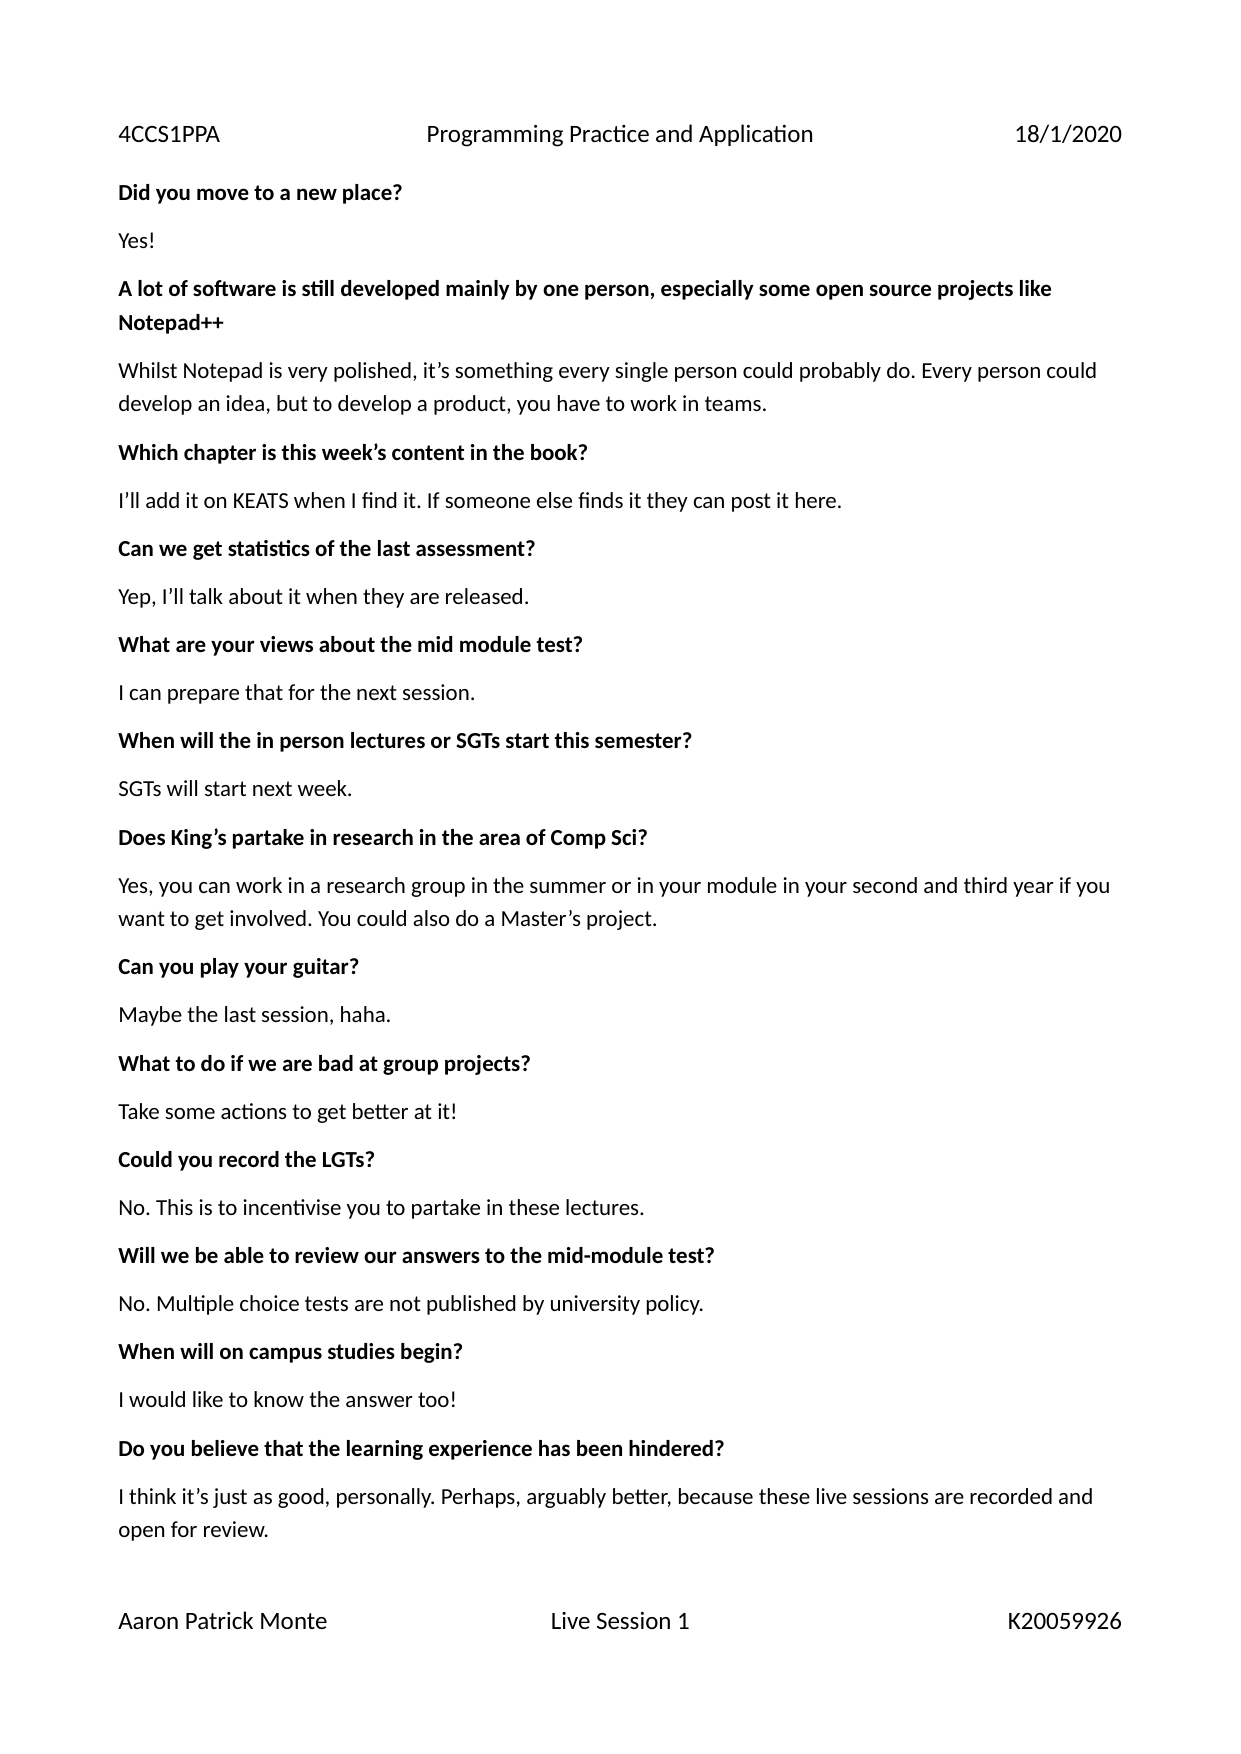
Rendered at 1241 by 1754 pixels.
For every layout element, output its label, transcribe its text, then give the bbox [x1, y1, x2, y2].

text I’ll add it on KEATS when I find it. If someone else finds it they can post it here. [118, 486, 1122, 514]
text Which chapter is this week’s content in the book? [118, 438, 1122, 466]
text No. Multiple choice tests are not published by university policy. [118, 1289, 1122, 1317]
text When will the in person lectures or SGTs start this semester? [118, 726, 1122, 754]
text A lot of software is still developed mainly by one person, especially some open source projects like Notepad++ [118, 274, 1122, 336]
text SGTs will start next week. [118, 774, 1122, 803]
text Did you move to a new place? [118, 178, 1122, 206]
text Yes, you can work in a research group in the summer or in your module in your second and third year if you want to get involved. You could also do a Master’s project. [118, 871, 1122, 932]
text I would like to know the answer too! [118, 1386, 1122, 1414]
text Can you play your guitar? [118, 952, 1122, 981]
text When will on campus studies begin? [118, 1337, 1122, 1366]
text Do you believe that the learning experience has been hindered? [118, 1434, 1122, 1462]
text What to do if we are bad at group projects? [118, 1049, 1122, 1077]
text Whilst Notepad is very polished, it’s something every single person could probably do. Every person could develop an idea, but to develop a product, you have to work in teams. [118, 356, 1122, 418]
text What are your views about the mid module test? [118, 630, 1122, 658]
text Maybe the last session, haha. [118, 1001, 1122, 1029]
text Could you record the LGTs? [118, 1145, 1122, 1173]
text Yep, I’ll talk about it when they are released. [118, 582, 1122, 610]
text Take some actions to get better at it! [118, 1097, 1122, 1125]
text Will we be able to review our answers to the mid-module test? [118, 1241, 1122, 1269]
text No. This is to incentivise you to partake in these lectures. [118, 1193, 1122, 1221]
text I can prepare that for the next session. [118, 678, 1122, 706]
text Yes! [118, 226, 1122, 254]
text I think it’s just as good, personally. Perhaps, arguably better, because these live sessions are recorded and open for review. [118, 1482, 1122, 1543]
text Does King’s partake in research in the area of Comp Sci? [118, 823, 1122, 851]
text Can we get statistics of the last assessment? [118, 534, 1122, 562]
